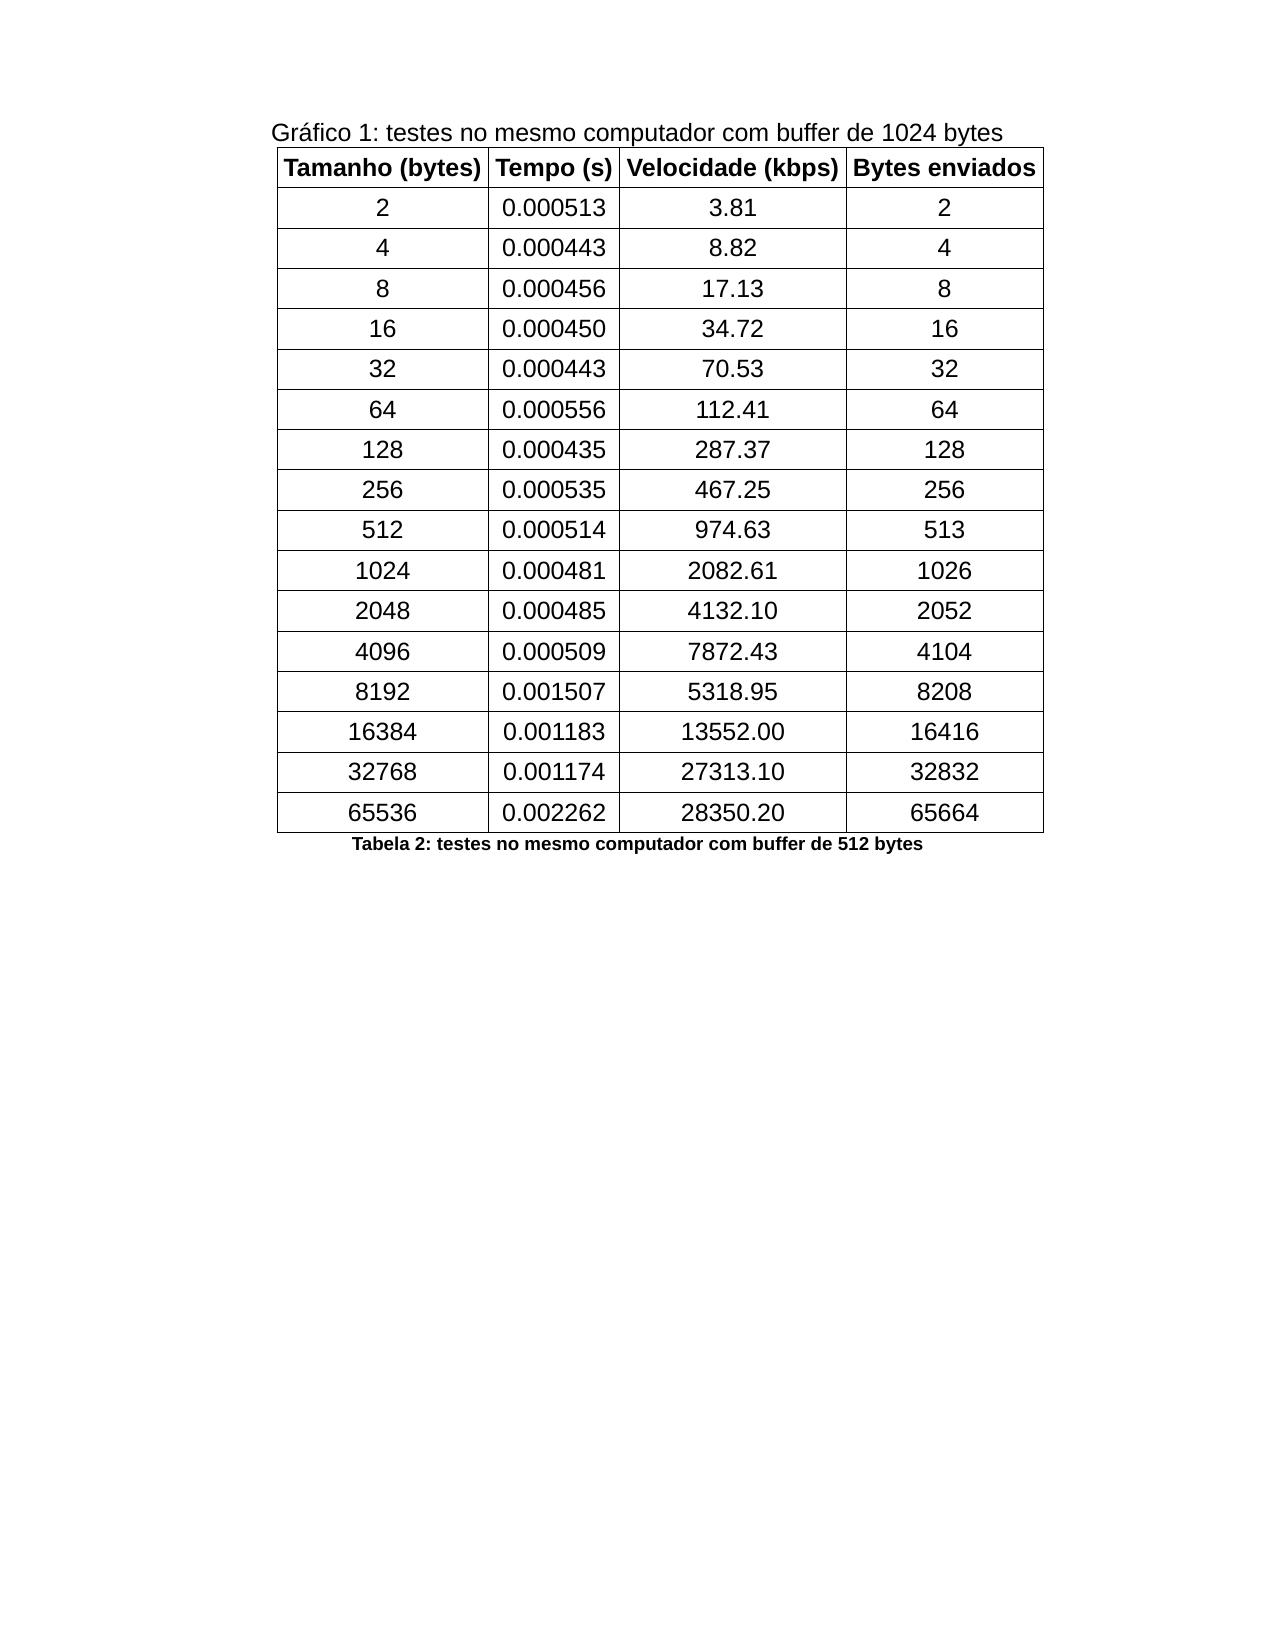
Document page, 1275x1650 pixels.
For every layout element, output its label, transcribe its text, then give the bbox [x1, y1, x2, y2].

table_cell 1024 [278, 551, 488, 590]
table_cell 8 [278, 269, 488, 308]
table_cell 17.13 [620, 269, 846, 308]
table_cell 3.81 [620, 188, 846, 227]
table_cell 0.000456 [489, 269, 619, 308]
text Gráfico 1: testes no mesmo computador com buffer de 1024 bytes [118, 118, 1157, 147]
table_cell 256 [847, 470, 1043, 510]
table_cell 32768 [278, 753, 488, 792]
table_cell 32 [847, 350, 1043, 389]
table_cell 0.001507 [489, 672, 619, 711]
table_cell 70.53 [620, 350, 846, 389]
table_cell 4104 [847, 632, 1043, 671]
table_cell 0.000513 [489, 188, 619, 227]
table_header Velocidade (kbps) [620, 148, 846, 187]
table_cell 2048 [278, 591, 488, 631]
table_header Tamanho (bytes) [278, 148, 488, 187]
table_cell 2 [847, 188, 1043, 227]
table_cell 28350.20 [620, 793, 846, 832]
table_cell 64 [847, 390, 1043, 429]
table_cell 2082.61 [620, 551, 846, 590]
table_cell 512 [278, 511, 488, 550]
table_cell 32832 [847, 753, 1043, 792]
table_cell 0.000481 [489, 551, 619, 590]
table_cell 2 [278, 188, 488, 227]
text Tabela 2: testes no mesmo computador com buffer de 512 bytes [118, 832, 1157, 854]
table_cell 65536 [278, 793, 488, 832]
table_cell 8192 [278, 672, 488, 711]
table_cell 0.000435 [489, 430, 619, 469]
table_cell 64 [278, 390, 488, 429]
table_cell 128 [847, 430, 1043, 469]
table_cell 4 [278, 229, 488, 268]
table_cell 467.25 [620, 470, 846, 510]
table_cell 4132.10 [620, 591, 846, 631]
table_cell 974.63 [620, 511, 846, 550]
table_cell 0.001183 [489, 712, 619, 752]
table_cell 0.000509 [489, 632, 619, 671]
table_cell 8 [847, 269, 1043, 308]
table_cell 16384 [278, 712, 488, 752]
table_cell 5318.95 [620, 672, 846, 711]
table_header Bytes enviados [847, 148, 1043, 187]
table_cell 4 [847, 229, 1043, 268]
table_cell 16416 [847, 712, 1043, 752]
table_cell 0.000443 [489, 229, 619, 268]
table_cell 0.000450 [489, 309, 619, 348]
table_cell 0.002262 [489, 793, 619, 832]
table_cell 0.000514 [489, 511, 619, 550]
table_cell 8208 [847, 672, 1043, 711]
table_cell 256 [278, 470, 488, 510]
table_cell 13552.00 [620, 712, 846, 752]
table_cell 7872.43 [620, 632, 846, 671]
table_cell 34.72 [620, 309, 846, 348]
table_cell 0.001174 [489, 753, 619, 792]
table_cell 0.000443 [489, 350, 619, 389]
table_cell 112.41 [620, 390, 846, 429]
table_cell 32 [278, 350, 488, 389]
table_cell 0.000556 [489, 390, 619, 429]
table_header Tempo (s) [489, 148, 619, 187]
table_cell 8.82 [620, 229, 846, 268]
table_cell 287.37 [620, 430, 846, 469]
table_cell 0.000485 [489, 591, 619, 631]
table_cell 27313.10 [620, 753, 846, 792]
table_cell 0.000535 [489, 470, 619, 510]
table_cell 2052 [847, 591, 1043, 631]
table_cell 4096 [278, 632, 488, 671]
table_cell 1026 [847, 551, 1043, 590]
table_cell 16 [847, 309, 1043, 348]
table_cell 65664 [847, 793, 1043, 832]
table_cell 16 [278, 309, 488, 348]
table_cell 513 [847, 511, 1043, 550]
table_cell 128 [278, 430, 488, 469]
